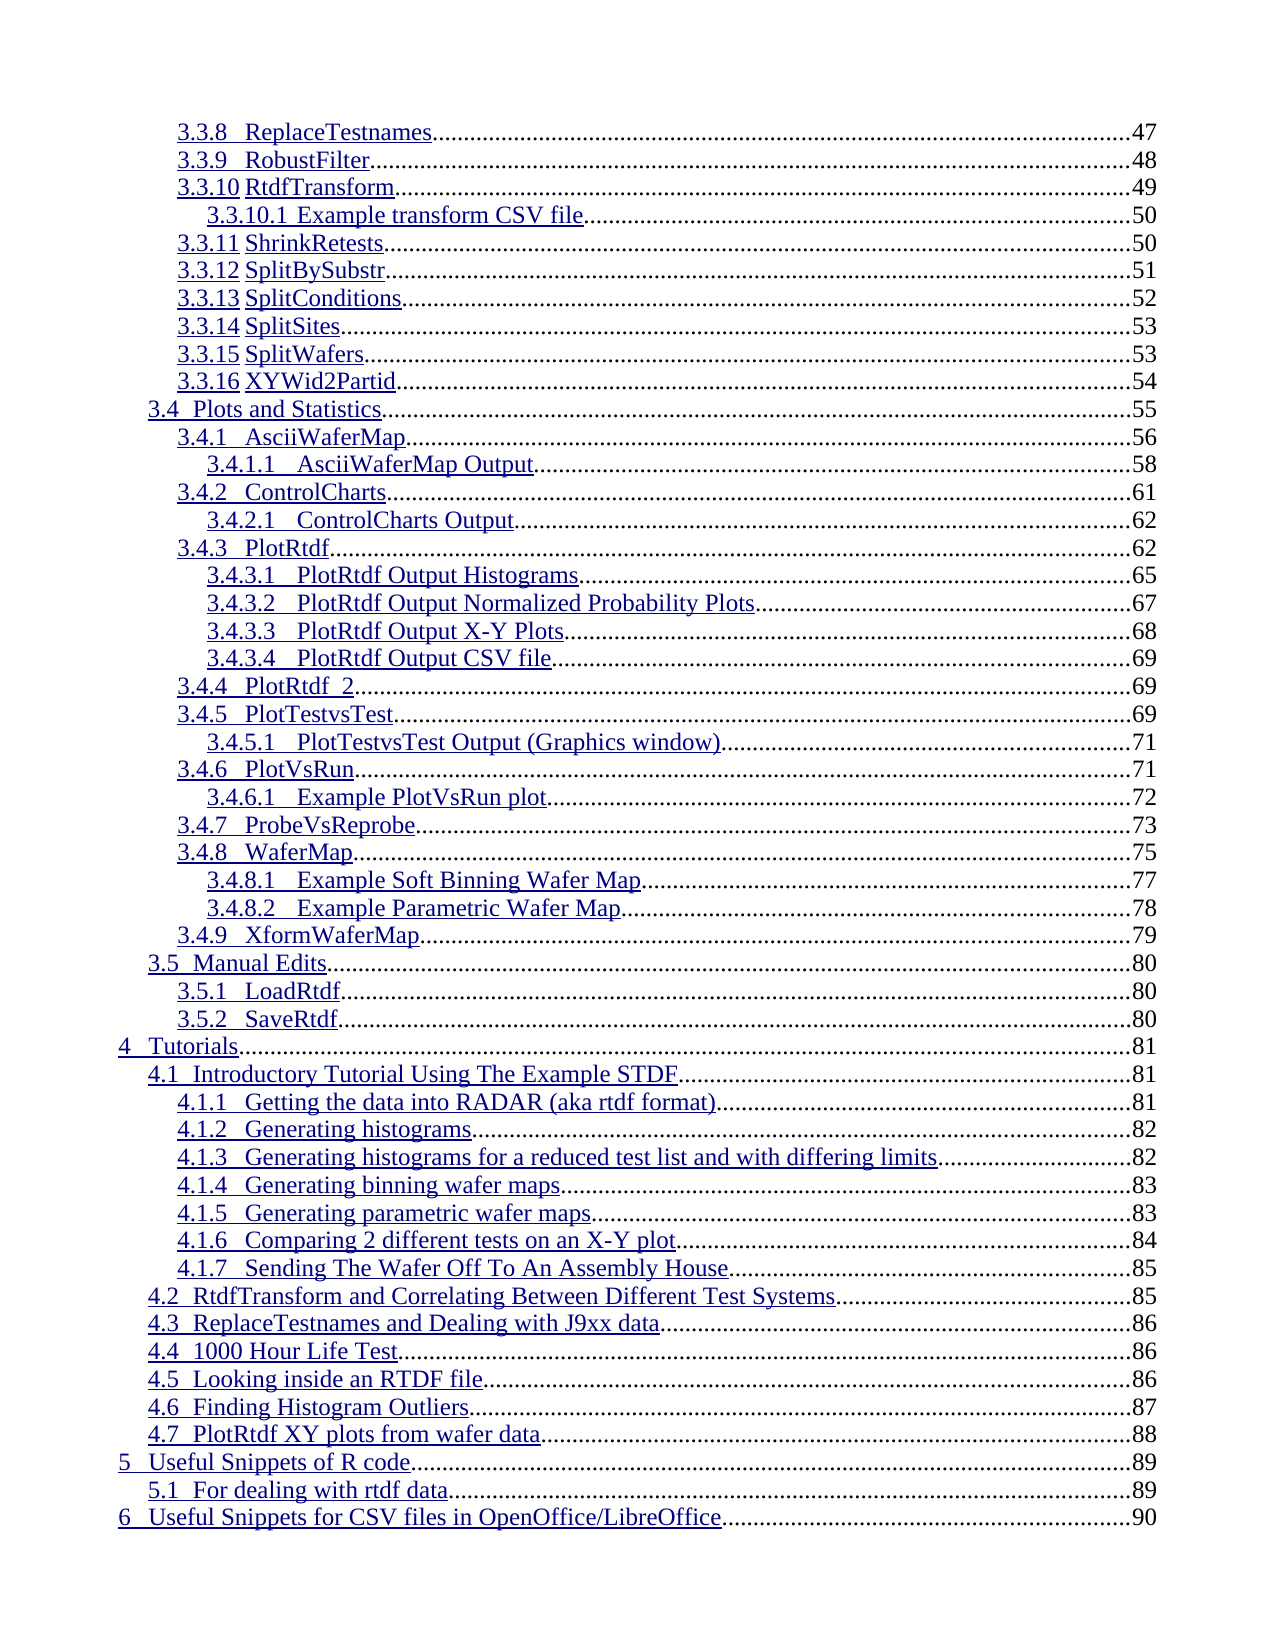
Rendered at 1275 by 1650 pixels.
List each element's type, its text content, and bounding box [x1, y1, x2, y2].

text 6 Useful Snippets for CSV files in OpenOffice/LibreOffice 90 [118, 1503, 1157, 1531]
text 3.4.3.4 PlotRtdf Output CSV file 69 [207, 644, 1157, 672]
text 3.4.5 PlotTestvsTest 69 [177, 700, 1157, 728]
text 4.1.2 Generating histograms 82 [177, 1116, 1157, 1143]
text 3.4.8.2 Example Parametric Wafer Map 78 [207, 894, 1157, 922]
text 3.3.14 SplitSites 53 [177, 312, 1157, 340]
text 3.5 Manual Edits 80 [148, 949, 1157, 977]
text 3.3.11 ShrinkRetests 50 [177, 229, 1157, 257]
text 4.2 RtdfTransform and Correlating Between Different Test Systems 85 [148, 1282, 1157, 1309]
text 3.4.6.1 Example PlotVsRun plot 72 [207, 783, 1157, 811]
text 4.3 ReplaceTestnames and Dealing with J9xx data 86 [148, 1309, 1157, 1337]
text 4.1.6 Comparing 2 different tests on an X-Y plot 84 [177, 1226, 1157, 1254]
text 3.4.2.1 ControlCharts Output 62 [207, 506, 1157, 534]
text 3.4.1 AsciiWaferMap 56 [177, 423, 1157, 451]
text 5 Useful Snippets of R code 89 [118, 1448, 1157, 1476]
text 3.4.3.1 PlotRtdf Output Histograms 65 [207, 561, 1157, 589]
text 5.1 For dealing with rtdf data 89 [148, 1476, 1157, 1503]
text 4.6 Finding Histogram Outliers 87 [148, 1393, 1157, 1420]
text 3.3.9 RobustFilter 48 [177, 146, 1157, 173]
text 4.1.3 Generating histograms for a reduced test list and with differing limits 82 [177, 1143, 1157, 1171]
text 4.1.7 Sending The Wafer Off To An Assembly House 85 [177, 1254, 1157, 1282]
text 4.5 Looking inside an RTDF file 86 [148, 1365, 1157, 1393]
text 3.5.2 SaveRtdf 80 [177, 1005, 1157, 1032]
text 3.4.1.1 AsciiWaferMap Output 58 [207, 451, 1157, 478]
text 3.4.4 PlotRtdf_2 69 [177, 672, 1157, 700]
text 3.4.9 XformWaferMap 79 [177, 922, 1157, 949]
text 3.4.2 ControlCharts 61 [177, 478, 1157, 506]
text 3.4.5.1 PlotTestvsTest Output (Graphics window) 71 [207, 728, 1157, 755]
text 3.3.15 SplitWafers 53 [177, 340, 1157, 367]
text 3.4.3 PlotRtdf 62 [177, 534, 1157, 561]
text 3.3.16 XYWid2Partid 54 [177, 367, 1157, 395]
text 3.4.6 PlotVsRun 71 [177, 755, 1157, 783]
text 3.3.13 SplitConditions 52 [177, 284, 1157, 312]
text 4 Tutorials 81 [118, 1032, 1157, 1060]
text 3.4.3.2 PlotRtdf Output Normalized Probability Plots 67 [207, 589, 1157, 617]
text 3.4.3.3 PlotRtdf Output X-Y Plots 68 [207, 617, 1157, 644]
text 4.1.1 Getting the data into RADAR (aka rtdf format) 81 [177, 1088, 1157, 1116]
text 3.3.10.1 Example transform CSV file 50 [207, 201, 1157, 229]
text 3.3.8 ReplaceTestnames 47 [177, 118, 1157, 146]
text 4.1 Introductory Tutorial Using The Example STDF 81 [148, 1060, 1157, 1088]
text 4.1.5 Generating parametric wafer maps 83 [177, 1199, 1157, 1226]
text 3.4.8 WaferMap 75 [177, 838, 1157, 866]
text 3.4.7 ProbeVsReprobe 73 [177, 811, 1157, 838]
text 3.4.8.1 Example Soft Binning Wafer Map 77 [207, 866, 1157, 894]
text 3.3.10 RtdfTransform 49 [177, 173, 1157, 201]
text 4.4 1000 Hour Life Test 86 [148, 1337, 1157, 1365]
text 3.4 Plots and Statistics 55 [148, 395, 1157, 423]
text 3.5.1 LoadRtdf 80 [177, 977, 1157, 1005]
text 3.3.12 SplitBySubstr 51 [177, 257, 1157, 284]
text 4.7 PlotRtdf XY plots from wafer data 88 [148, 1420, 1157, 1448]
text 4.1.4 Generating binning wafer maps 83 [177, 1171, 1157, 1199]
